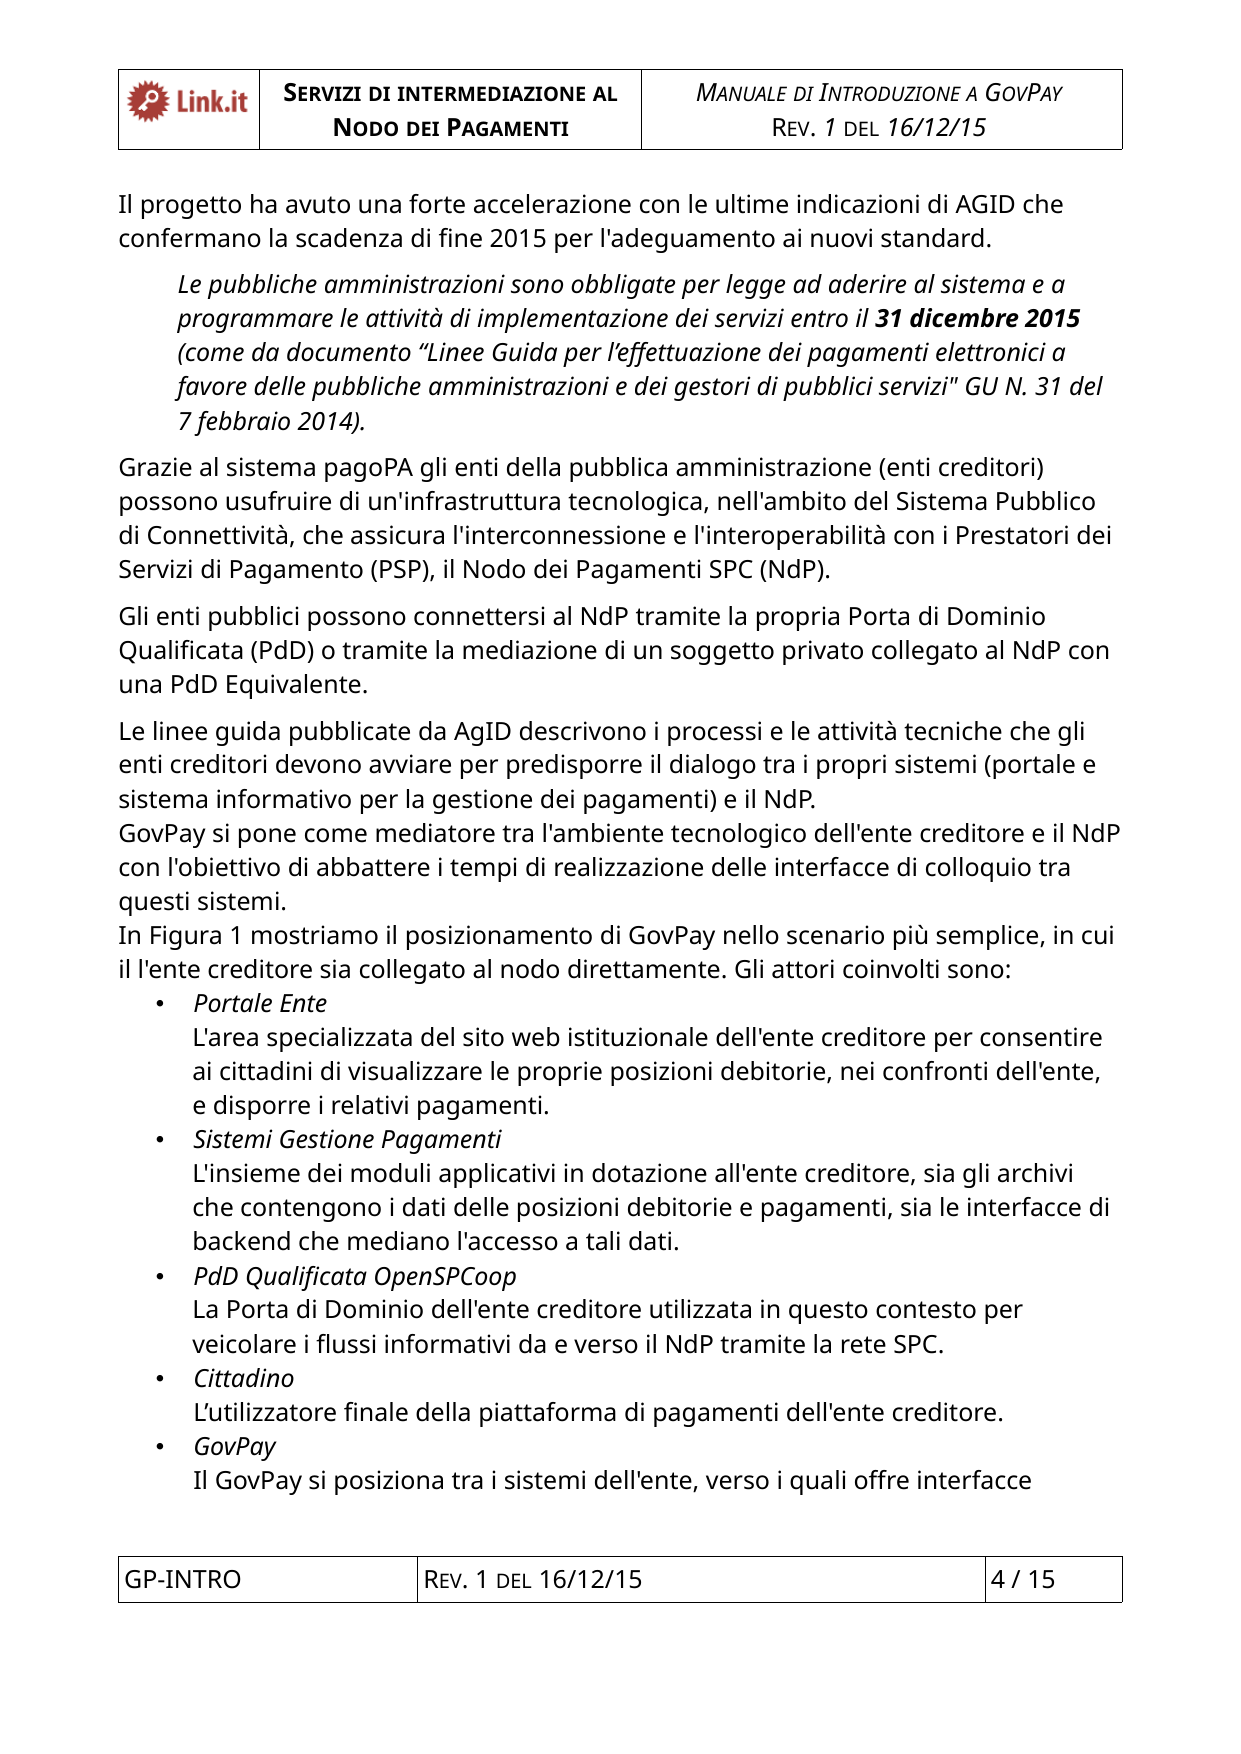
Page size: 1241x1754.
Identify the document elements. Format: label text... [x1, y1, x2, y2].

list Cittadino [156, 1360, 1122, 1394]
picture [123, 75, 254, 128]
list GovPay [156, 1428, 1122, 1462]
text In Figura 1 mostriamo il posizionamento di GovPay nello scenario più semplice, in cui il l'ente creditore sia collegato al nodo direttamente. Gli attori coinvolti sono: [118, 917, 1122, 986]
text La Porta di Dominio dell'ente creditore utilizzata in questo contesto per veicolare i flussi informativi da e verso il NdP tramite la rete SPC. [192, 1292, 1122, 1360]
text Le linee guida pubblicate da AgID descrivono i processi e le attività tecniche che gli enti creditori devono avviare per predisporre il dialogo tra i propri sistemi (portale e sistema informativo per la gestione dei pagamenti) e il NdP. [118, 713, 1122, 815]
list PdD Qualificata OpenSPCoop [156, 1258, 1122, 1292]
text Le pubbliche amministrazioni sono obbligate per legge ad aderire al sistema e a programmare le attività di implementazione dei servizi entro il 31 dicembre 2015 (come da documento “Linee Guida per l’effettuazione dei pagamenti elettronici a favore delle pubbliche amministrazioni e dei gestori di pubblici servizi" GU N. 31 del 7 febbraio 2014). [177, 267, 1122, 437]
text L'insieme dei moduli applicativi in dotazione all'ente creditore, sia gli archivi che contengono i dati delle posizioni debitorie e pagamenti, sia le interfacce di backend che mediano l'accesso a tali dati. [192, 1156, 1122, 1258]
text L'area specializzata del sito web istituzionale dell'ente creditore per consentire ai cittadini di visualizzare le proprie posizioni debitorie, nei confronti dell'ente, e disporre i relativi pagamenti. [192, 1020, 1122, 1122]
text Il progetto ha avuto una forte accelerazione con le ultime indicazioni di AGID che confermano la scadenza di fine 2015 per l'adeguamento ai nuovi standard. [118, 186, 1122, 254]
text GovPay si pone come mediatore tra l'ambiente tecnologico dell'ente creditore e il NdP con l'obiettivo di abbattere i tempi di realizzazione delle interfacce di colloquio tra questi sistemi. [118, 815, 1122, 917]
list Il GovPay si posiziona tra i sistemi dell'ente, verso i quali offre interfacce [156, 1462, 1122, 1497]
list L’utilizzatore finale della piattaforma di pagamenti dell'ente creditore. [156, 1394, 1122, 1428]
list Sistemi Gestione Pagamenti [156, 1122, 1122, 1156]
list Portale Ente [156, 986, 1122, 1020]
text Gli enti pubblici possono connettersi al NdP tramite la propria Porta di Dominio Qualificata (PdD) o tramite la mediazione di un soggetto privato collegato al NdP con una PdD Equivalente. [118, 598, 1122, 701]
text Grazie al sistema pagoPA gli enti della pubblica amministrazione (enti creditori) possono usufruire di un'infrastruttura tecnologica, nell'ambito del Sistema Pubblico di Connettività, che assicura l'interconnessione e l'interoperabilità con i Prestatori dei Servizi di Pagamento (PSP), il Nodo dei Pagamenti SPC (NdP). [118, 450, 1122, 586]
